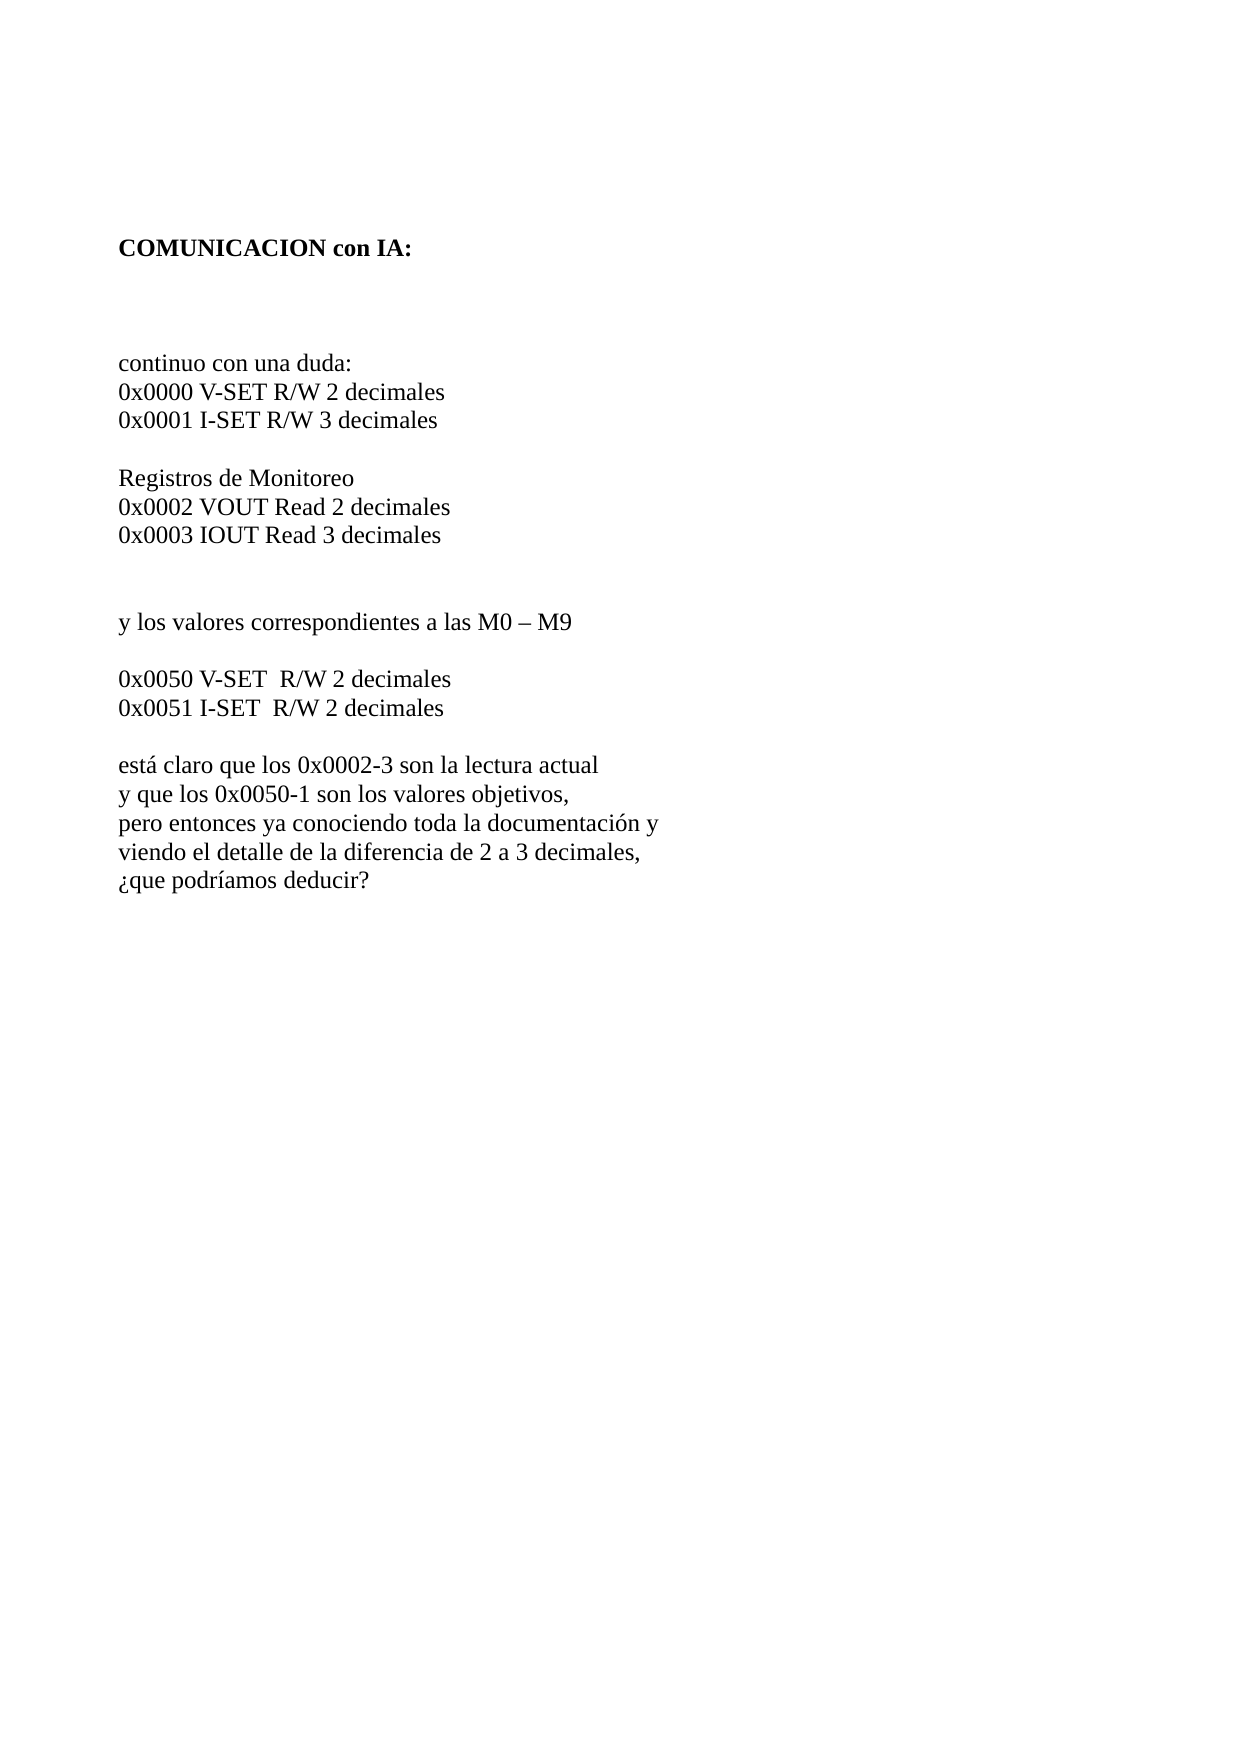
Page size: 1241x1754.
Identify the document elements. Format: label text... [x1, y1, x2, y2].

text y los valores correspondientes a las M0 – M9 [118, 607, 1122, 636]
text 0x0001 I-SET R/W 3 decimales [118, 406, 1122, 434]
text pero entonces ya conociendo toda la documentación y [118, 808, 1122, 837]
text viendo el detalle de la diferencia de 2 a 3 decimales, [118, 837, 1122, 866]
text 0x0051 I-SET R/W 2 decimales [118, 693, 1122, 722]
text está claro que los 0x0002-3 son la lectura actual [118, 751, 1122, 779]
text Registros de Monitoreo [118, 463, 1122, 492]
text 0x0050 V-SET R/W 2 decimales [118, 664, 1122, 693]
text continuo con una duda: [118, 348, 1122, 377]
text COMUNICACION con IA: [118, 233, 1122, 262]
text 0x0003 IOUT Read 3 decimales [118, 521, 1122, 549]
text 0x0002 VOUT Read 2 decimales [118, 492, 1122, 521]
text 0x0000 V-SET R/W 2 decimales [118, 377, 1122, 406]
text ¿que podríamos deducir? [118, 866, 1122, 894]
text y que los 0x0050-1 son los valores objetivos, [118, 779, 1122, 808]
